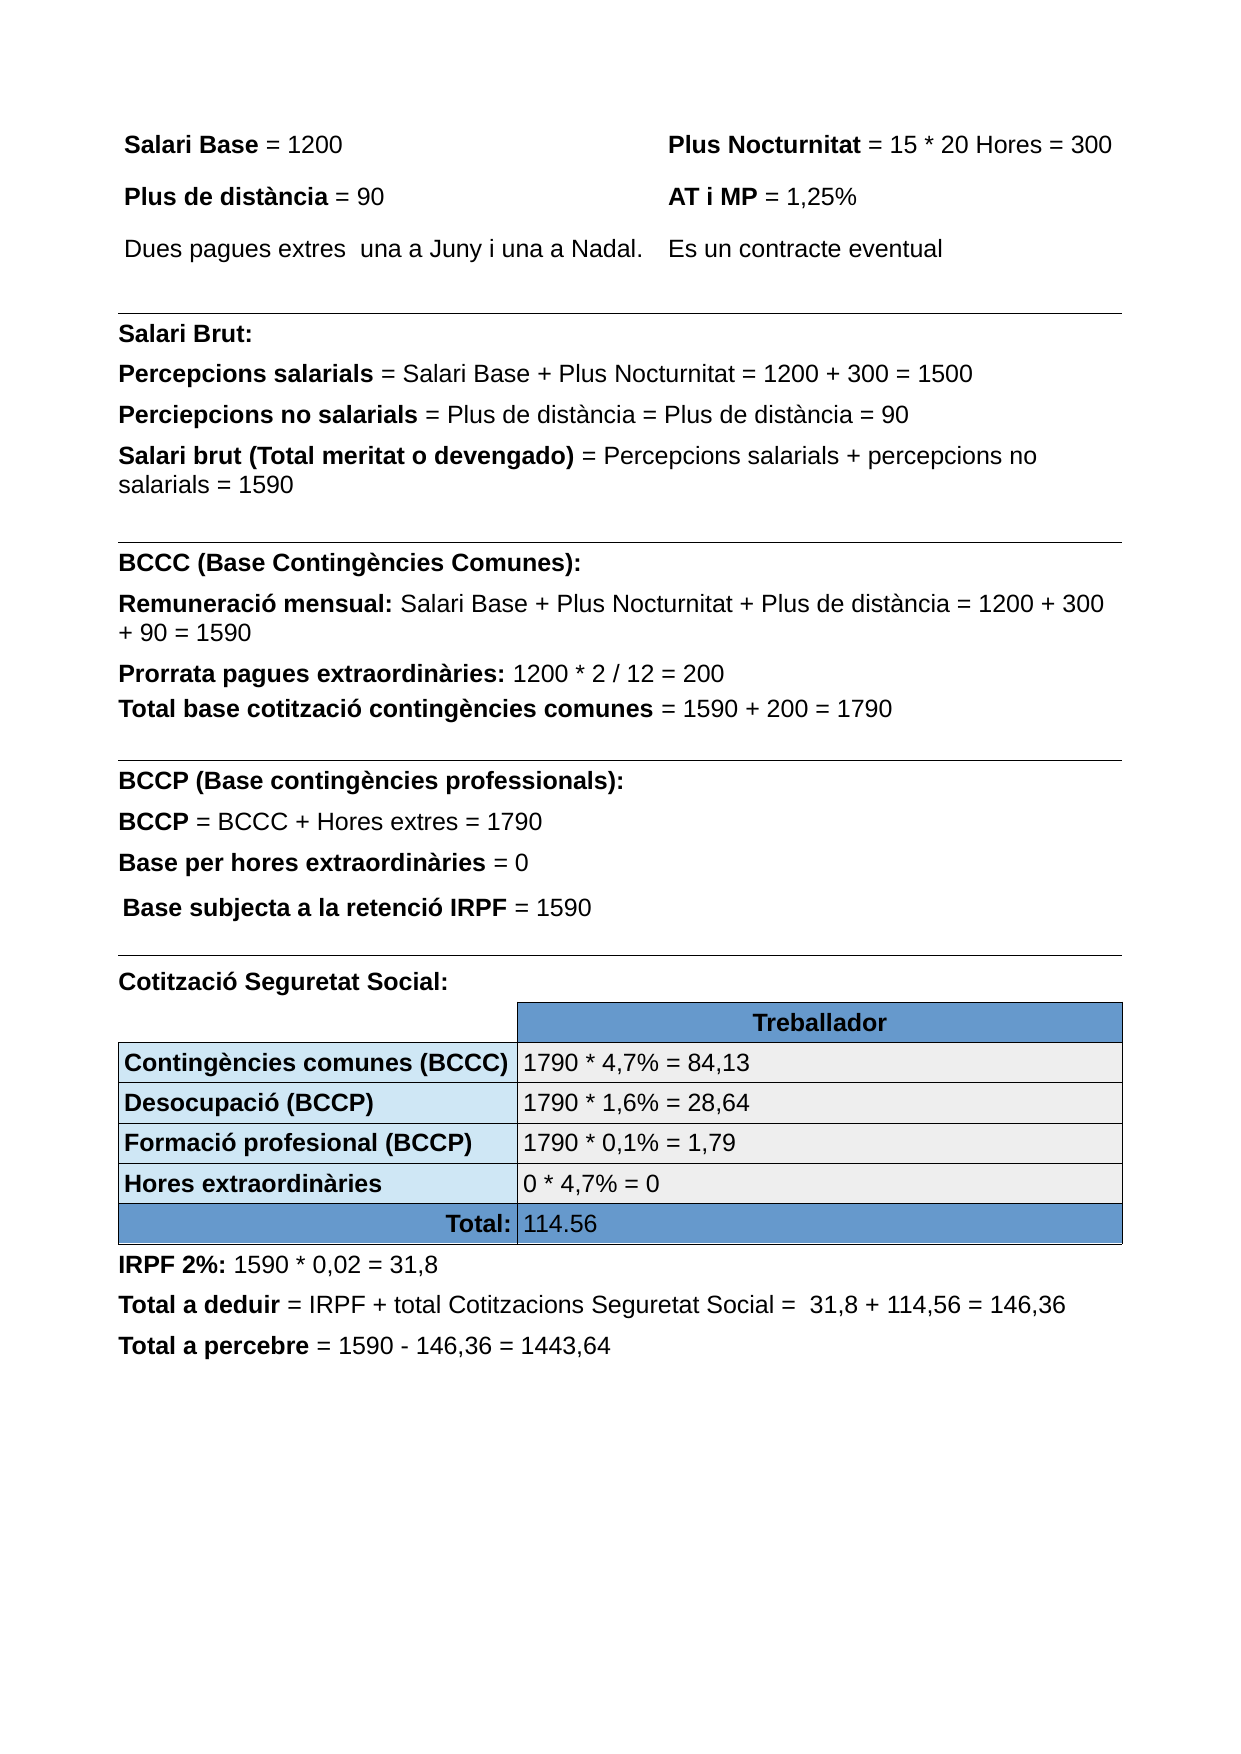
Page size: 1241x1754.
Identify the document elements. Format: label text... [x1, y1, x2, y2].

table_cell Desocupació (BCCP) [119, 1083, 517, 1123]
table_cell 1790 * 4,7% = 84,13 [518, 1043, 1122, 1082]
text Prorrata pagues extraordinàries: 1200 * 2 / 12 = 200 [118, 659, 1122, 687]
table_cell Total: [119, 1204, 517, 1243]
table_header Plus Nocturnitat = 15 * 20 Hores = 300 [662, 118, 1122, 170]
text Salari Brut: [118, 319, 1122, 347]
text Percepcions salarials = Salari Base + Plus Nocturnitat = 1200 + 300 = 1500 [118, 359, 1122, 388]
table_header Treballador [518, 1003, 1122, 1042]
text IRPF 2%: 1590 * 0,02 = 31,8 [118, 1250, 1122, 1278]
table_cell 0 * 4,7% = 0 [518, 1164, 1122, 1203]
text Base subjecta a la retenció IRPF = 1590 [118, 888, 1122, 955]
table_cell Hores extraordinàries [119, 1164, 517, 1203]
text BCCC (Base Contingències Comunes): [118, 548, 1122, 577]
table_cell 1790 * 1,6% = 28,64 [518, 1083, 1122, 1123]
text Base per hores extraordinàries = 0 [118, 848, 1122, 876]
text BCCP (Base contingències professionals): [118, 766, 1122, 795]
table_cell Dues pagues extres una a Juny i una a Nadal. [118, 223, 662, 275]
table_cell 1790 * 0,1% = 1,79 [518, 1124, 1122, 1163]
table_cell Plus de distància = 90 [118, 170, 662, 223]
text Perciepcions no salarials = Plus de distància = Plus de distància = 90 [118, 400, 1122, 429]
text Salari brut (Total meritat o devengado) = Percepcions salarials + percepcions no salarials = 1590 [118, 441, 1122, 499]
text Total a percebre = 1590 - 146,36 = 1443,64 [118, 1331, 1122, 1360]
table_header Salari Base = 1200 [118, 118, 662, 170]
table_header [118, 1002, 517, 1042]
table_cell 114,56 [518, 1204, 1122, 1243]
table_cell Contingències comunes (BCCC) [119, 1043, 517, 1082]
text BCCP = BCCC + Hores extres = 1790 [118, 807, 1122, 836]
table_cell Formació profesional (BCCP) [119, 1124, 517, 1163]
text Total a deduir = IRPF + total Cotitzacions Seguretat Social = 31,8 + 114,56 = 146,36 [118, 1291, 1122, 1319]
text Remuneració mensual: Salari Base + Plus Nocturnitat + Plus de distància = 1200 + 300 + 90 = 1590 [118, 589, 1122, 647]
table_cell AT i MP = 1,25% [662, 170, 1122, 223]
text Total base cotització contingències comunes = 1590 + 200 = 1790 [118, 693, 1122, 722]
text Cotització Seguretat Social: [118, 967, 1122, 996]
table_cell Es un contracte eventual [662, 223, 1122, 275]
